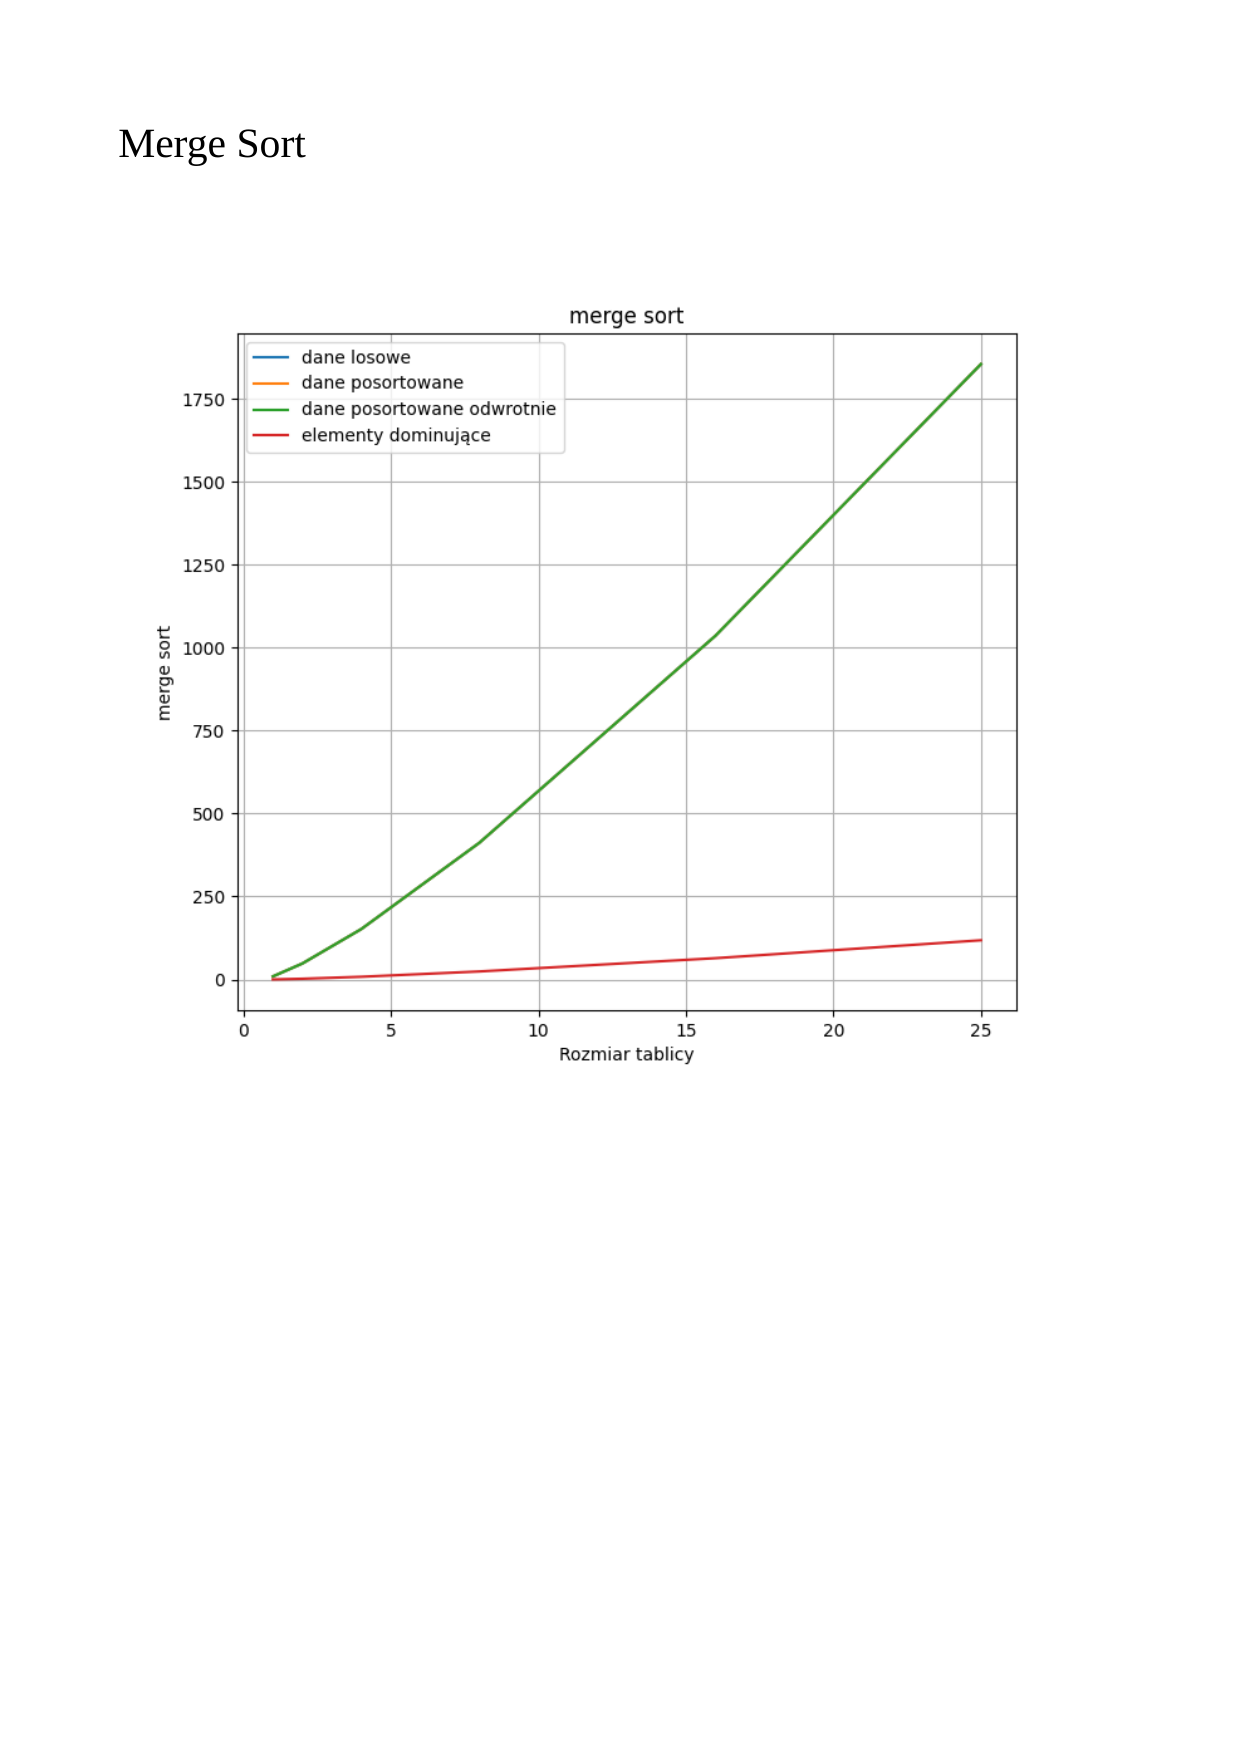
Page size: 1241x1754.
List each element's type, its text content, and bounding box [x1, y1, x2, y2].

text Merge Sort [118, 118, 1122, 166]
picture [112, 228, 1117, 1107]
